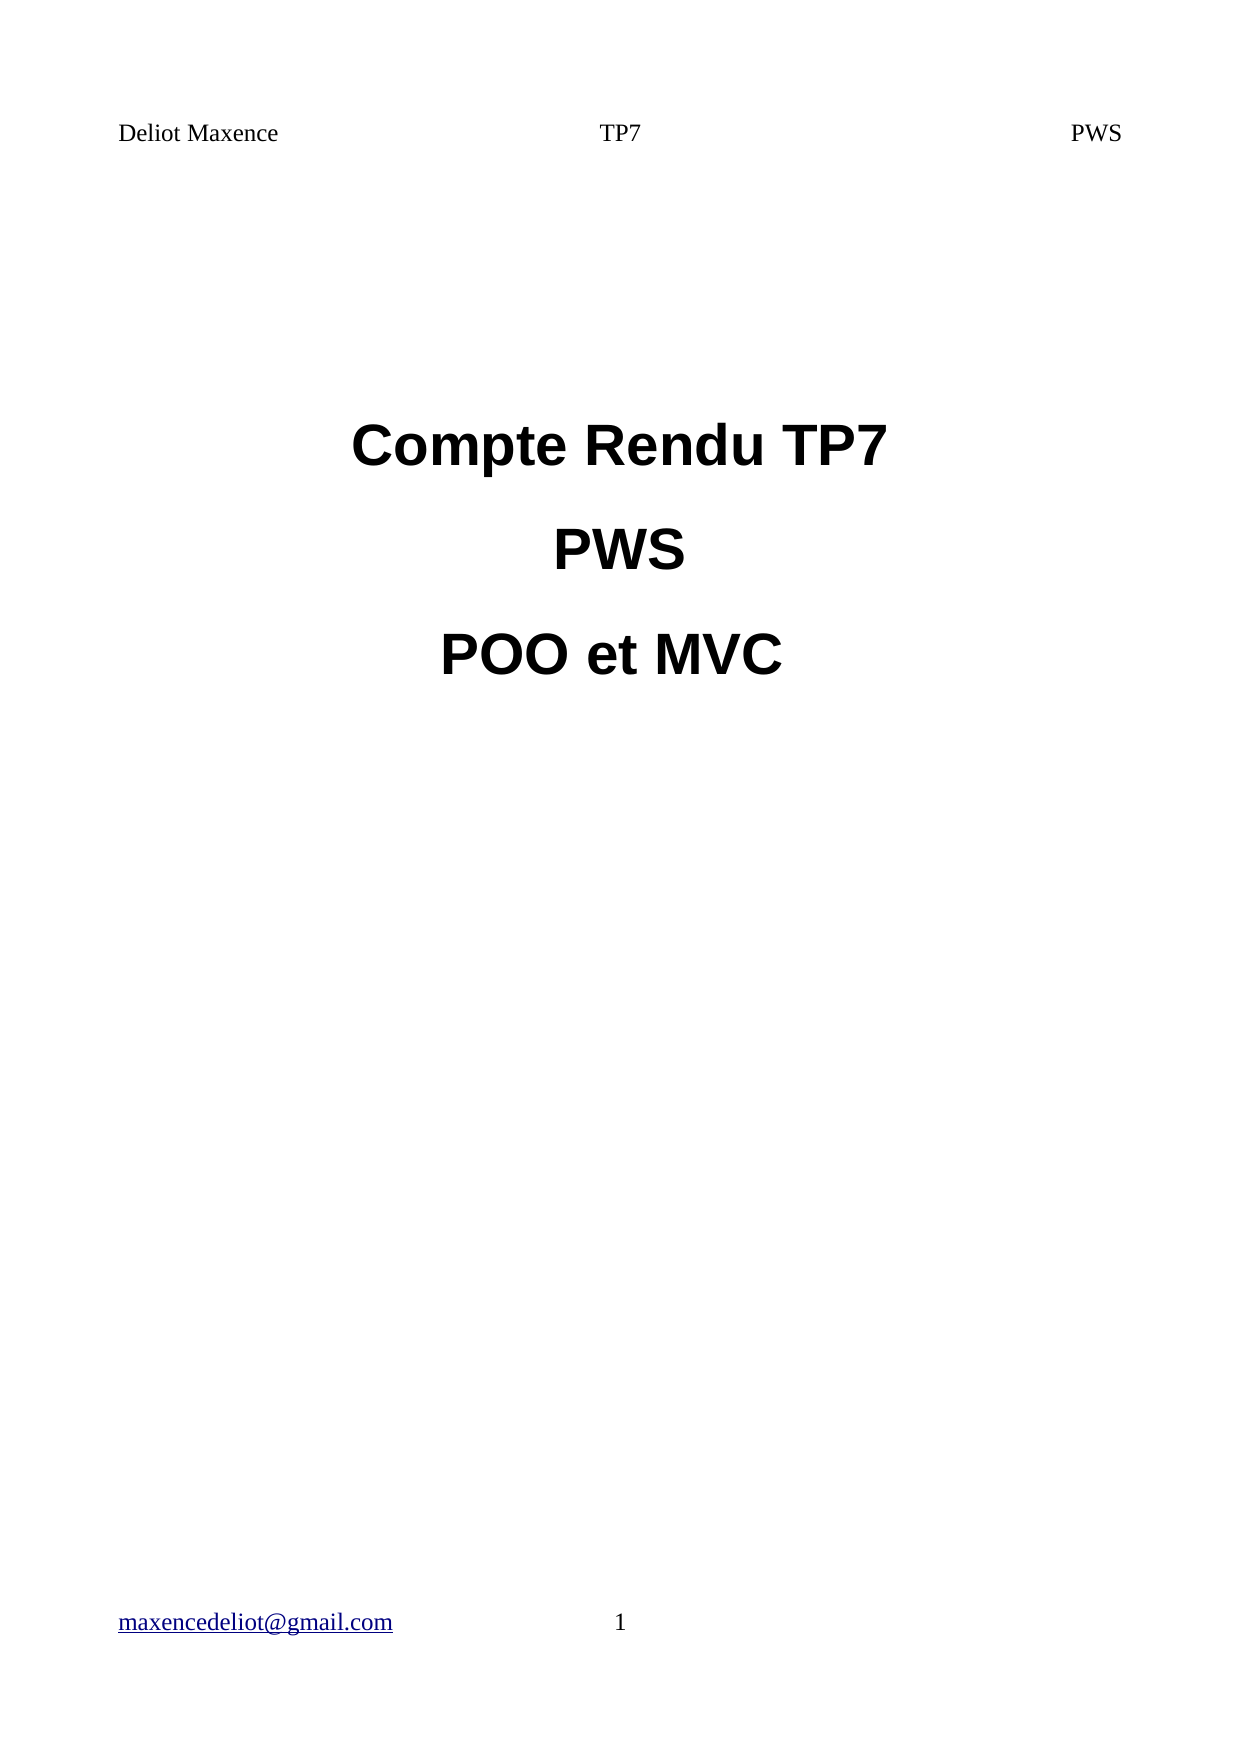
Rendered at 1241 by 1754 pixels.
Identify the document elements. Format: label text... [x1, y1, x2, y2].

title POO et MVC [118, 620, 1122, 687]
title PWS [118, 515, 1122, 582]
title Compte Rendu TP7 [118, 411, 1122, 478]
